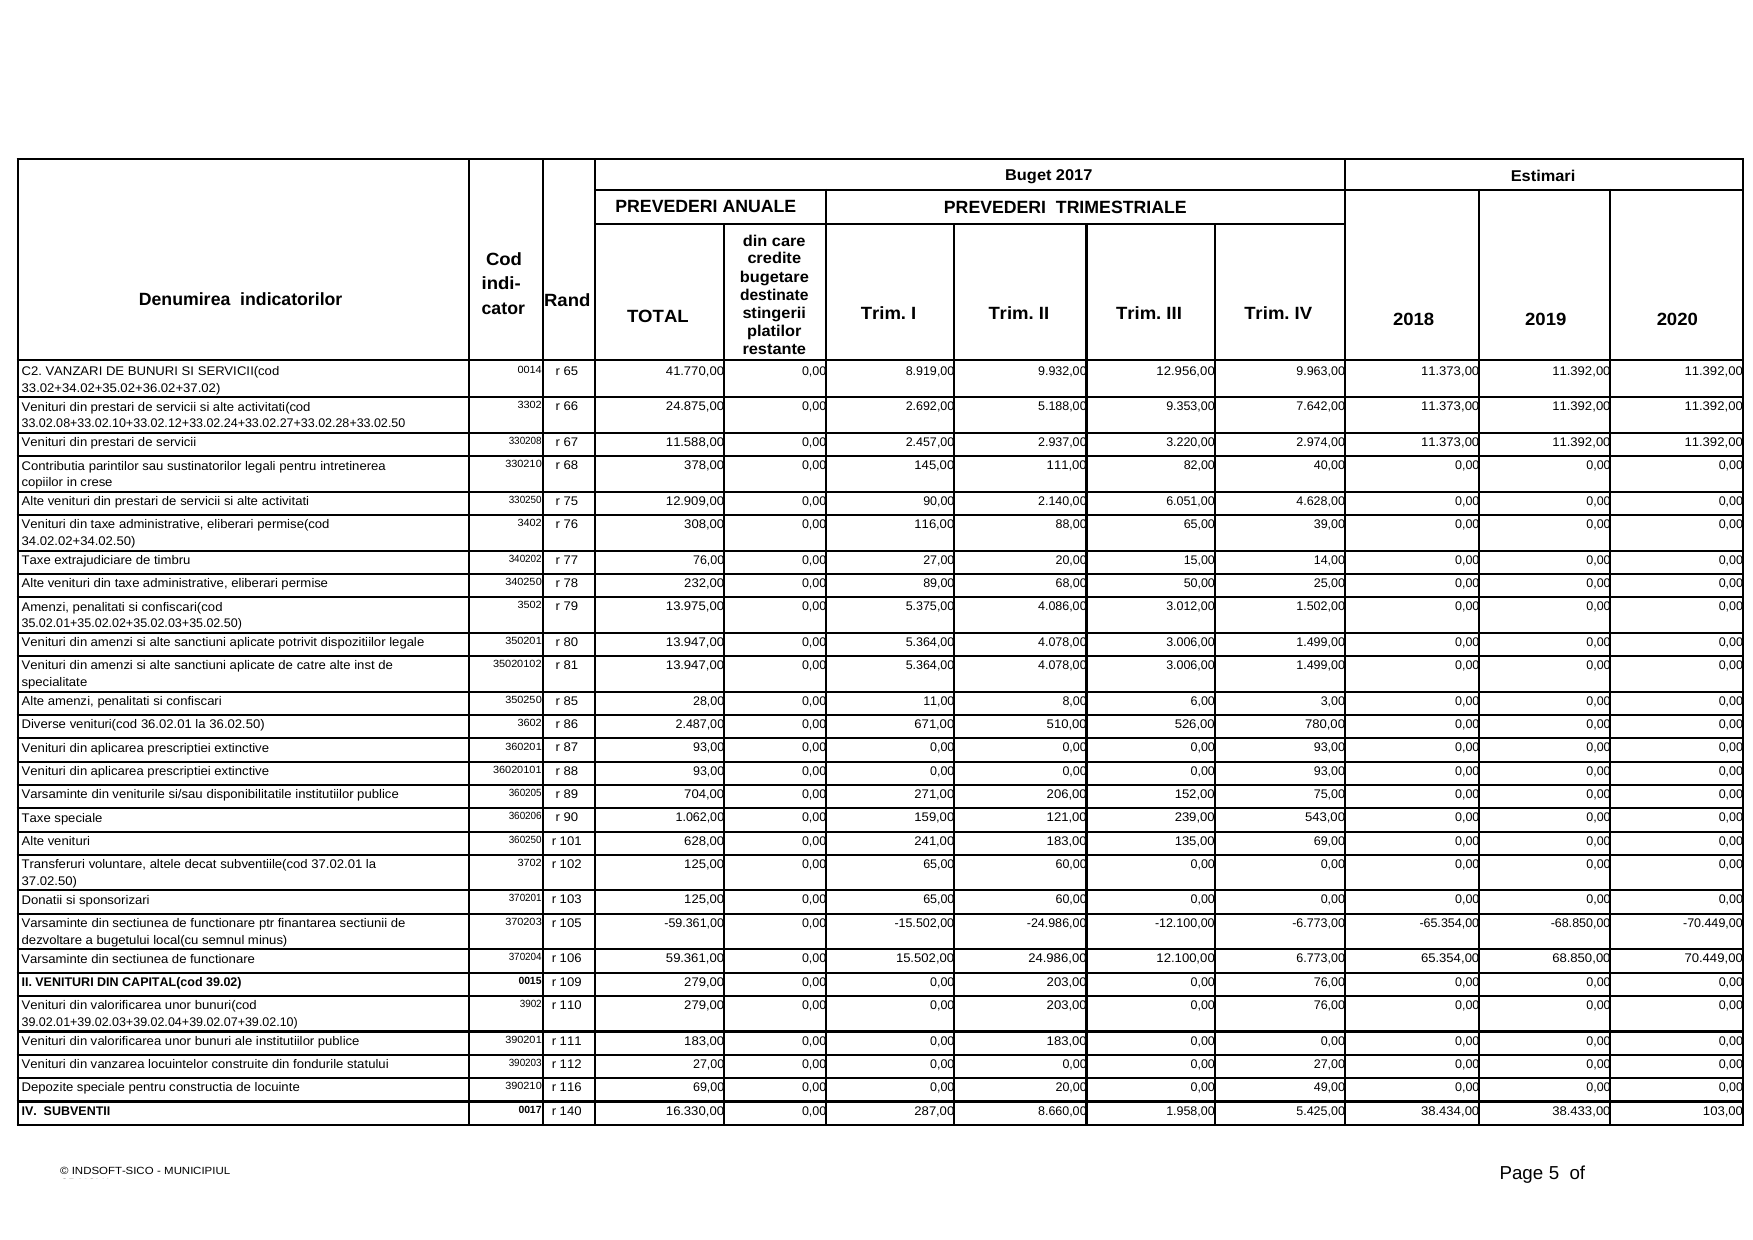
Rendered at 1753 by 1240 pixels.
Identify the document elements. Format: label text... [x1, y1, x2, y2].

table_cell 0,00 [1611, 634, 1742, 655]
table_cell r 101 [544, 833, 594, 854]
table_cell 9.353,00 [1088, 398, 1214, 432]
table_cell 11.373,00 [1346, 398, 1478, 432]
table_cell 0,00 [1088, 1033, 1214, 1054]
table_cell r 78 [544, 575, 594, 596]
table_cell 0,00 [725, 634, 825, 655]
table_cell 13.947,00 [596, 634, 723, 655]
table_cell 0,00 [1346, 1033, 1478, 1054]
table_cell 0,00 [1611, 833, 1742, 854]
table_cell 0,00 [1088, 997, 1214, 1030]
table_cell r 90 [544, 809, 594, 831]
table_cell 704,00 [596, 786, 723, 807]
table_cell 12.909,00 [596, 493, 723, 514]
table_cell 65.354,00 [1346, 950, 1478, 972]
table_cell 0017 [470, 1103, 542, 1124]
table_cell r 87 [544, 739, 594, 761]
table_cell 11.392,00 [1611, 398, 1742, 432]
table_cell 20,00 [955, 552, 1085, 573]
table_cell PREVEDERI TRIMESTRIALE [827, 191, 1344, 223]
table_cell 8,00 [955, 693, 1085, 714]
table_cell 11.392,00 [1480, 361, 1609, 396]
table_cell 510,00 [955, 716, 1085, 737]
table_cell 111,00 [955, 457, 1085, 491]
table_cell 0,00 [827, 1079, 953, 1100]
table_cell 0,00 [1346, 856, 1478, 889]
table_cell 0,00 [1346, 552, 1478, 573]
table_cell 65,00 [1088, 516, 1214, 549]
table_cell 390210 [470, 1079, 542, 1100]
table_cell 93,00 [596, 763, 723, 784]
table_cell 0,00 [1480, 997, 1609, 1030]
table_cell 11.373,00 [1346, 361, 1478, 396]
table_cell 39,00 [1216, 516, 1344, 549]
table_cell 0,00 [1346, 891, 1478, 913]
table_cell 49,00 [1216, 1079, 1344, 1100]
table_cell 116,00 [827, 516, 953, 549]
table_cell TOTAL [596, 225, 723, 359]
table_cell 125,00 [596, 891, 723, 913]
table_cell 287,00 [827, 1103, 953, 1124]
table_cell 628,00 [596, 833, 723, 854]
table_cell 6.051,00 [1088, 493, 1214, 514]
table_cell 69,00 [1216, 833, 1344, 854]
table_cell Venituri din prestari de servicii si alte activitati(cod 33.02.08+33.02.10+33.02.12+33.02.24+33.02.27+33.02.28+33.02.50 [19, 398, 468, 432]
table_cell 0,00 [955, 1056, 1085, 1077]
table_cell IV. SUBVENTII [19, 1103, 468, 1124]
table_cell Varsaminte din sectiunea de functionare [19, 950, 468, 972]
table_cell 4.628,00 [1216, 493, 1344, 514]
table_cell r 66 [544, 398, 594, 432]
table_cell 1.062,00 [596, 809, 723, 831]
table_cell 11.392,00 [1611, 434, 1742, 455]
table_cell 0015 [470, 974, 542, 995]
table_cell 0014 [470, 361, 542, 396]
table_cell 390203 [470, 1056, 542, 1077]
table_cell Venituri din prestari de servicii [19, 434, 468, 455]
table_cell 12.956,00 [1088, 361, 1214, 396]
table_cell 27,00 [827, 552, 953, 573]
table_cell Alte venituri din prestari de servicii si alte activitati [19, 493, 468, 514]
table_cell II. VENITURI DIN CAPITAL(cod 39.02) [19, 974, 468, 995]
table_cell C2. VANZARI DE BUNURI SI SERVICII(cod 33.02+34.02+35.02+36.02+37.02) [19, 361, 468, 396]
table_cell 671,00 [827, 716, 953, 737]
table_cell 350201 [470, 634, 542, 655]
table_cell 0,00 [1480, 716, 1609, 737]
table_cell 0,00 [1611, 716, 1742, 737]
table_cell 0,00 [1480, 786, 1609, 807]
table_header Denumirea indicatorilor [19, 160, 468, 359]
table_cell 0,00 [725, 891, 825, 913]
table_cell 370203 [470, 915, 542, 948]
table_cell 8.660,00 [955, 1103, 1085, 1124]
table_cell 0,00 [725, 856, 825, 889]
table_cell 360205 [470, 786, 542, 807]
table_cell Venituri din valorificarea unor bunuri ale institutiilor publice [19, 1033, 468, 1054]
table_cell 2.974,00 [1216, 434, 1344, 455]
table_cell 0,00 [1216, 856, 1344, 889]
table_cell 20,00 [955, 1079, 1085, 1100]
table_cell 0,00 [1480, 552, 1609, 573]
table_cell 183,00 [955, 833, 1085, 854]
table_cell r 65 [544, 361, 594, 396]
table_cell r 105 [544, 915, 594, 948]
table_cell 0,00 [725, 1033, 825, 1054]
table_cell Donatii si sponsorizari [19, 891, 468, 913]
table_cell 0,00 [725, 575, 825, 596]
table_cell r 89 [544, 786, 594, 807]
table_cell 0,00 [1611, 1033, 1742, 1054]
table_cell 0,00 [1480, 809, 1609, 831]
table_cell 2020 [1611, 191, 1742, 359]
table_cell Trim. III [1088, 225, 1214, 359]
table_cell 121,00 [955, 809, 1085, 831]
table_cell 60,00 [955, 856, 1085, 889]
table_cell 0,00 [725, 786, 825, 807]
table_cell 65,00 [827, 891, 953, 913]
table_cell 88,00 [955, 516, 1085, 549]
table_cell r 68 [544, 457, 594, 491]
table_cell Trim. I [827, 225, 953, 359]
table_cell 65,00 [827, 856, 953, 889]
table_cell 0,00 [1611, 786, 1742, 807]
table_cell Trim. II [955, 225, 1085, 359]
table_cell Varsaminte din veniturile si/sau disponibilitatile institutiilor publice [19, 786, 468, 807]
table_cell 206,00 [955, 786, 1085, 807]
table_cell 89,00 [827, 575, 953, 596]
table_cell 103,00 [1611, 1103, 1742, 1124]
table_cell Venituri din amenzi si alte sanctiuni aplicate de catre alte inst de specialitate [19, 657, 468, 691]
table_cell 0,00 [1216, 1033, 1344, 1054]
table_cell 0,00 [1346, 763, 1478, 784]
table_cell r 103 [544, 891, 594, 913]
table_cell 0,00 [725, 516, 825, 549]
table_cell Depozite speciale pentru constructia de locuinte [19, 1079, 468, 1100]
table_cell 0,00 [1480, 457, 1609, 491]
table_cell 5.375,00 [827, 598, 953, 632]
table_cell r 110 [544, 997, 594, 1030]
table_cell 11.373,00 [1346, 434, 1478, 455]
table_cell 0,00 [1346, 634, 1478, 655]
table_cell 0,00 [1611, 891, 1742, 913]
table_cell 350250 [470, 693, 542, 714]
table_cell 5.425,00 [1216, 1103, 1344, 1124]
table_cell Alte venituri din taxe administrative, eliberari permise [19, 575, 468, 596]
table_header Buget 2017 [596, 160, 1344, 189]
table_cell 0,00 [1611, 856, 1742, 889]
table_cell 526,00 [1088, 716, 1214, 737]
table_cell Venituri din aplicarea prescriptiei extinctive [19, 739, 468, 761]
table_cell -12.100,00 [1088, 915, 1214, 948]
table_cell 59.361,00 [596, 950, 723, 972]
table_cell 0,00 [725, 693, 825, 714]
table_cell 0,00 [725, 716, 825, 737]
table_cell 2.487,00 [596, 716, 723, 737]
table_cell 780,00 [1216, 716, 1344, 737]
table_cell PREVEDERI ANUALE [596, 191, 825, 223]
table_cell 0,00 [1611, 516, 1742, 549]
table_cell 0,00 [725, 974, 825, 995]
table_cell 279,00 [596, 997, 723, 1030]
table_cell 125,00 [596, 856, 723, 889]
table_cell 0,00 [1480, 833, 1609, 854]
table_cell -65.354,00 [1346, 915, 1478, 948]
table_cell Transferuri voluntare, altele decat subventiile(cod 37.02.01 la 37.02.50) [19, 856, 468, 889]
table_cell 93,00 [1216, 739, 1344, 761]
table_cell 0,00 [1480, 634, 1609, 655]
table_cell 0,00 [1346, 457, 1478, 491]
table_cell 82,00 [1088, 457, 1214, 491]
table_cell 6,00 [1088, 693, 1214, 714]
table_cell 16.330,00 [596, 1103, 723, 1124]
table_cell 68,00 [955, 575, 1085, 596]
table_cell 11,00 [827, 693, 953, 714]
table_cell Venituri din taxe administrative, eliberari permise(cod 34.02.02+34.02.50) [19, 516, 468, 549]
table_cell Trim. IV [1216, 225, 1344, 359]
table_cell 0,00 [1346, 598, 1478, 632]
table_cell 9.932,00 [955, 361, 1085, 396]
table_cell 203,00 [955, 974, 1085, 995]
table_cell 0,00 [1346, 516, 1478, 549]
table_cell Taxe extrajudiciare de timbru [19, 552, 468, 573]
table_cell 0,00 [1611, 657, 1742, 691]
table_cell Taxe speciale [19, 809, 468, 831]
table_cell r 77 [544, 552, 594, 573]
table_cell 0,00 [725, 457, 825, 491]
table_cell 70.449,00 [1611, 950, 1742, 972]
table_cell 0,00 [1611, 598, 1742, 632]
table_cell 0,00 [725, 1079, 825, 1100]
table_cell 0,00 [725, 493, 825, 514]
table_cell 0,00 [827, 1056, 953, 1077]
table_cell 0,00 [1088, 1056, 1214, 1077]
table_cell 60,00 [955, 891, 1085, 913]
table_cell 0,00 [725, 361, 825, 396]
table_cell 15,00 [1088, 552, 1214, 573]
table_cell 1.958,00 [1088, 1103, 1214, 1124]
table_cell 1.502,00 [1216, 598, 1344, 632]
table_cell 0,00 [1480, 763, 1609, 784]
table_cell r 88 [544, 763, 594, 784]
table_cell 0,00 [1346, 1079, 1478, 1100]
table_cell 340250 [470, 575, 542, 596]
table_cell 40,00 [1216, 457, 1344, 491]
table_cell 0,00 [827, 1033, 953, 1054]
table_cell 11.392,00 [1611, 361, 1742, 396]
table_cell 36020101 [470, 763, 542, 784]
table_cell 76,00 [1216, 997, 1344, 1030]
table_cell 14,00 [1216, 552, 1344, 573]
table_cell r 76 [544, 516, 594, 549]
table_cell 9.963,00 [1216, 361, 1344, 396]
table_cell 76,00 [596, 552, 723, 573]
table_cell r 106 [544, 950, 594, 972]
table_cell 135,00 [1088, 833, 1214, 854]
table_cell 28,00 [596, 693, 723, 714]
table_cell r 140 [544, 1103, 594, 1124]
table_cell 25,00 [1216, 575, 1344, 596]
table_cell 5.364,00 [827, 634, 953, 655]
table_cell 0,00 [1611, 1056, 1742, 1077]
table_header Rand [544, 160, 594, 359]
table_cell 7.642,00 [1216, 398, 1344, 432]
table_cell 0,00 [955, 739, 1085, 761]
table_cell 0,00 [1611, 552, 1742, 573]
table_cell 543,00 [1216, 809, 1344, 831]
table_cell 0,00 [1088, 891, 1214, 913]
table_cell 13.947,00 [596, 657, 723, 691]
table_cell 3,00 [1216, 693, 1344, 714]
table_cell Venituri din aplicarea prescriptiei extinctive [19, 763, 468, 784]
table_header Cod indi- cator [470, 160, 542, 359]
table_cell 0,00 [1346, 1056, 1478, 1077]
table_cell 93,00 [596, 739, 723, 761]
table_cell 3.012,00 [1088, 598, 1214, 632]
table_cell -15.502,00 [827, 915, 953, 948]
table_cell r 102 [544, 856, 594, 889]
table_cell 0,00 [725, 598, 825, 632]
table_cell 0,00 [725, 833, 825, 854]
table_cell r 85 [544, 693, 594, 714]
table_cell 0,00 [1480, 739, 1609, 761]
table_cell Venituri din amenzi si alte sanctiuni aplicate potrivit dispozitiilor legale [19, 634, 468, 655]
table_cell 0,00 [1611, 575, 1742, 596]
table_cell 38.433,00 [1480, 1103, 1609, 1124]
table_cell 4.086,00 [955, 598, 1085, 632]
table_cell 340202 [470, 552, 542, 573]
table_cell r 116 [544, 1079, 594, 1100]
table_cell 0,00 [1346, 493, 1478, 514]
table_cell 0,00 [1088, 856, 1214, 889]
table_cell 0,00 [1480, 856, 1609, 889]
table_cell 0,00 [725, 950, 825, 972]
table_cell 183,00 [596, 1033, 723, 1054]
table_cell 241,00 [827, 833, 953, 854]
table_cell 308,00 [596, 516, 723, 549]
table_cell 159,00 [827, 809, 953, 831]
table_cell 0,00 [1480, 657, 1609, 691]
table_cell 0,00 [1611, 997, 1742, 1030]
table_cell Venituri din valorificarea unor bunuri(cod 39.02.01+39.02.03+39.02.04+39.02.07+39.02.10) [19, 997, 468, 1030]
table_cell 5.188,00 [955, 398, 1085, 432]
table_cell 0,00 [725, 1056, 825, 1077]
table_cell 0,00 [1480, 516, 1609, 549]
table_cell 271,00 [827, 786, 953, 807]
table_cell 24.986,00 [955, 950, 1085, 972]
table_cell 0,00 [725, 398, 825, 432]
table_cell 390201 [470, 1033, 542, 1054]
table_cell 0,00 [1480, 974, 1609, 995]
table_cell -24.986,00 [955, 915, 1085, 948]
table_cell 1.499,00 [1216, 657, 1344, 691]
table_cell r 80 [544, 634, 594, 655]
table_cell 0,00 [1216, 891, 1344, 913]
table_cell 69,00 [596, 1079, 723, 1100]
table_cell 75,00 [1216, 786, 1344, 807]
table_cell 0,00 [725, 657, 825, 691]
table_cell 0,00 [1346, 997, 1478, 1030]
table_cell Diverse venituri(cod 36.02.01 la 36.02.50) [19, 716, 468, 737]
table_cell 0,00 [1480, 598, 1609, 632]
table_cell 203,00 [955, 997, 1085, 1030]
table_cell 0,00 [1480, 575, 1609, 596]
table_cell 2.140,00 [955, 493, 1085, 514]
table_cell 360201 [470, 739, 542, 761]
table_cell 4.078,00 [955, 634, 1085, 655]
table_cell 3402 [470, 516, 542, 549]
table_header Estimari [1346, 160, 1742, 189]
table_cell 12.100,00 [1088, 950, 1214, 972]
table_cell r 111 [544, 1033, 594, 1054]
table_cell 0,00 [725, 997, 825, 1030]
table_cell 93,00 [1216, 763, 1344, 784]
table_cell 35020102 [470, 657, 542, 691]
table_cell 0,00 [1611, 457, 1742, 491]
table_cell 370204 [470, 950, 542, 972]
table_cell 0,00 [1346, 974, 1478, 995]
table_cell 0,00 [827, 997, 953, 1030]
table_cell 3702 [470, 856, 542, 889]
table_cell 0,00 [725, 763, 825, 784]
table_cell Alte venituri [19, 833, 468, 854]
table_cell 370201 [470, 891, 542, 913]
table_cell 41.770,00 [596, 361, 723, 396]
table_cell Amenzi, penalitati si confiscari(cod 35.02.01+35.02.02+35.02.03+35.02.50) [19, 598, 468, 632]
table_cell 0,00 [1088, 1079, 1214, 1100]
table_cell 0,00 [1480, 891, 1609, 913]
table_cell -6.773,00 [1216, 915, 1344, 948]
table_cell 378,00 [596, 457, 723, 491]
table_cell 0,00 [1346, 739, 1478, 761]
table_cell 3502 [470, 598, 542, 632]
table_cell 330210 [470, 457, 542, 491]
table_cell 0,00 [725, 1103, 825, 1124]
table_cell 279,00 [596, 974, 723, 995]
table_cell 152,00 [1088, 786, 1214, 807]
table_cell 232,00 [596, 575, 723, 596]
table_cell 3602 [470, 716, 542, 737]
table_cell 0,00 [1346, 716, 1478, 737]
table_cell 4.078,00 [955, 657, 1085, 691]
table_cell 145,00 [827, 457, 953, 491]
table_cell Alte amenzi, penalitati si confiscari [19, 693, 468, 714]
table_cell 2018 [1346, 191, 1478, 359]
table_cell 5.364,00 [827, 657, 953, 691]
table_cell 24.875,00 [596, 398, 723, 432]
table_cell -70.449,00 [1611, 915, 1742, 948]
table_cell 2.692,00 [827, 398, 953, 432]
table_cell 13.975,00 [596, 598, 723, 632]
table_cell 0,00 [1480, 493, 1609, 514]
table_cell 0,00 [1611, 763, 1742, 784]
table_cell r 67 [544, 434, 594, 455]
table_cell 2019 [1480, 191, 1609, 359]
table_cell 38.434,00 [1346, 1103, 1478, 1124]
table_cell 0,00 [1611, 493, 1742, 514]
table_cell 0,00 [1088, 974, 1214, 995]
table_cell r 109 [544, 974, 594, 995]
table_cell 330250 [470, 493, 542, 514]
table_cell 11.588,00 [596, 434, 723, 455]
table_cell r 75 [544, 493, 594, 514]
table_cell r 81 [544, 657, 594, 691]
table_cell 0,00 [1088, 763, 1214, 784]
table_cell 3.220,00 [1088, 434, 1214, 455]
table_cell 15.502,00 [827, 950, 953, 972]
table_cell 0,00 [1480, 1079, 1609, 1100]
table_cell 0,00 [1346, 657, 1478, 691]
table_cell 0,00 [1088, 739, 1214, 761]
table_cell 360250 [470, 833, 542, 854]
table_cell 27,00 [1216, 1056, 1344, 1077]
table_cell 360206 [470, 809, 542, 831]
table_cell 3302 [470, 398, 542, 432]
table_cell 0,00 [1480, 1056, 1609, 1077]
table_cell 0,00 [827, 974, 953, 995]
table_cell 90,00 [827, 493, 953, 514]
table_cell 183,00 [955, 1033, 1085, 1054]
table_cell 2.937,00 [955, 434, 1085, 455]
table_cell 27,00 [596, 1056, 723, 1077]
table_cell r 79 [544, 598, 594, 632]
table_cell 0,00 [1611, 809, 1742, 831]
table_cell 3902 [470, 997, 542, 1030]
table_cell 3.006,00 [1088, 657, 1214, 691]
table_cell 239,00 [1088, 809, 1214, 831]
table_cell Contributia parintilor sau sustinatorilor legali pentru intretinerea copiilor in crese [19, 457, 468, 491]
table_cell 0,00 [1611, 693, 1742, 714]
table_cell 0,00 [725, 739, 825, 761]
table_cell Varsaminte din sectiunea de functionare ptr finantarea sectiunii de dezvoltare a bugetului local(cu semnul minus) [19, 915, 468, 948]
table_cell din care credite bugetare destinate stingerii platilor restante [725, 225, 825, 359]
table_cell 2.457,00 [827, 434, 953, 455]
table_cell 0,00 [725, 809, 825, 831]
table_cell 0,00 [725, 915, 825, 948]
table_cell Venituri din vanzarea locuintelor construite din fondurile statului [19, 1056, 468, 1077]
table_cell 3.006,00 [1088, 634, 1214, 655]
table_cell 6.773,00 [1216, 950, 1344, 972]
table_cell 11.392,00 [1480, 434, 1609, 455]
table_cell 76,00 [1216, 974, 1344, 995]
table_cell 0,00 [725, 552, 825, 573]
table_cell r 112 [544, 1056, 594, 1077]
table_cell 0,00 [1480, 693, 1609, 714]
table_cell 0,00 [1346, 809, 1478, 831]
table_cell 68.850,00 [1480, 950, 1609, 972]
table_cell 0,00 [1611, 1079, 1742, 1100]
table_cell 0,00 [1611, 739, 1742, 761]
table_cell 50,00 [1088, 575, 1214, 596]
table_cell 1.499,00 [1216, 634, 1344, 655]
table_cell 0,00 [827, 739, 953, 761]
table_cell 0,00 [1611, 974, 1742, 995]
table_cell 330208 [470, 434, 542, 455]
table_cell 0,00 [725, 434, 825, 455]
table_cell 0,00 [1480, 1033, 1609, 1054]
table_cell -68.850,00 [1480, 915, 1609, 948]
table_cell 0,00 [1346, 693, 1478, 714]
table_cell -59.361,00 [596, 915, 723, 948]
table_cell 0,00 [1346, 786, 1478, 807]
table_cell 11.392,00 [1480, 398, 1609, 432]
table_cell 8.919,00 [827, 361, 953, 396]
table_cell 0,00 [827, 763, 953, 784]
table_cell 0,00 [955, 763, 1085, 784]
table_cell 0,00 [1346, 575, 1478, 596]
table_cell r 86 [544, 716, 594, 737]
table_cell 0,00 [1346, 833, 1478, 854]
